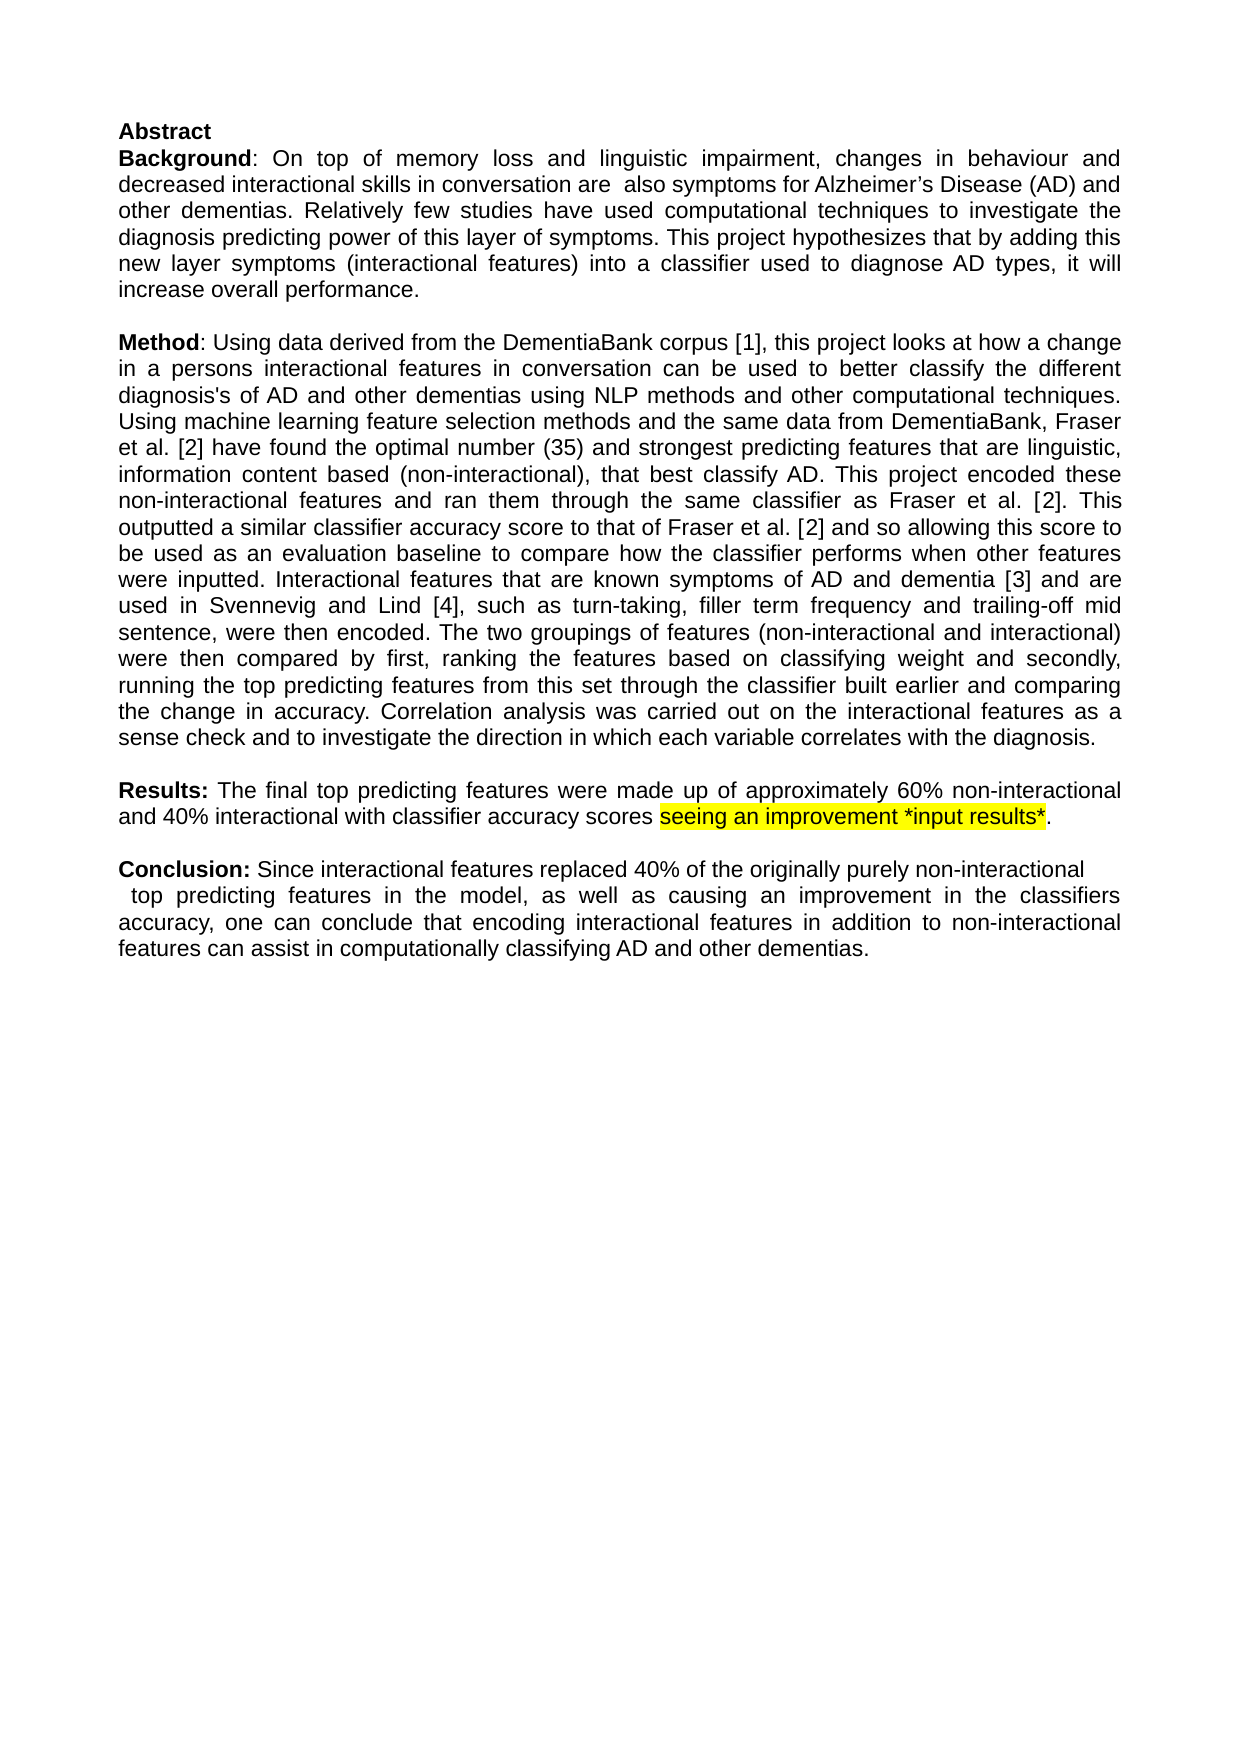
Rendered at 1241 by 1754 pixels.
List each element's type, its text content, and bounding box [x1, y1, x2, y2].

text Method: Using data derived from the DementiaBank corpus [1], this project looks at how a change in a persons interactional features in conversation can be used to better classify the different diagnosis's of AD and other dementias using NLP methods and other computational techniques. Using machine learning feature selection methods and the same data from DementiaBank, Fraser et al. [2] have found the optimal number (35) and strongest predicting features that are linguistic, information content based (non-interactional), that best classify AD. This project encoded these non-interactional features and ran them through the same classifier as Fraser et al. [2]. This outputted a similar classifier accuracy score to that of Fraser et al. [2] and so allowing this score to be used as an evaluation baseline to compare how the classifier performs when other features were inputted. Interactional features that are known symptoms of AD and dementia [3] and are used in Svennevig and Lind [4], such as turn-taking, filler term frequency and trailing-off mid sentence, were then encoded. The two groupings of features (non-interactional and interactional) were then compared by first, ranking the features based on classifying weight and secondly, running the top predicting features from this set through the classifier built earlier and comparing the change in accuracy. Correlation analysis was carried out on the interactional features as a sense check and to investigate the direction in which each variable correlates with the diagnosis. [118, 329, 1122, 751]
text top predicting features in the model, as well as causing an improvement in the classifiers accuracy, one can conclude that encoding interactional features in addition to non-interactional features can assist in computationally classifying AD and other dementias. [118, 882, 1122, 961]
text Abstract [118, 118, 1122, 144]
text Results: The final top predicting features were made up of approximately 60% non-interactional and 40% interactional with classifier accuracy scores seeing an improvement *input results*. [118, 777, 1122, 830]
text Background: On top of memory loss and linguistic impairment, changes in behaviour and decreased interactional skills in conversation are also symptoms for Alzheimer’s Disease (AD) and other dementias. Relatively few studies have used computational techniques to investigate the diagnosis predicting power of this layer of symptoms. This project hypothesizes that by adding this new layer symptoms (interactional features) into a classifier used to diagnose AD types, it will increase overall performance. [118, 144, 1122, 303]
text Conclusion: Since interactional features replaced 40% of the originally purely non-interactional [118, 856, 1122, 882]
